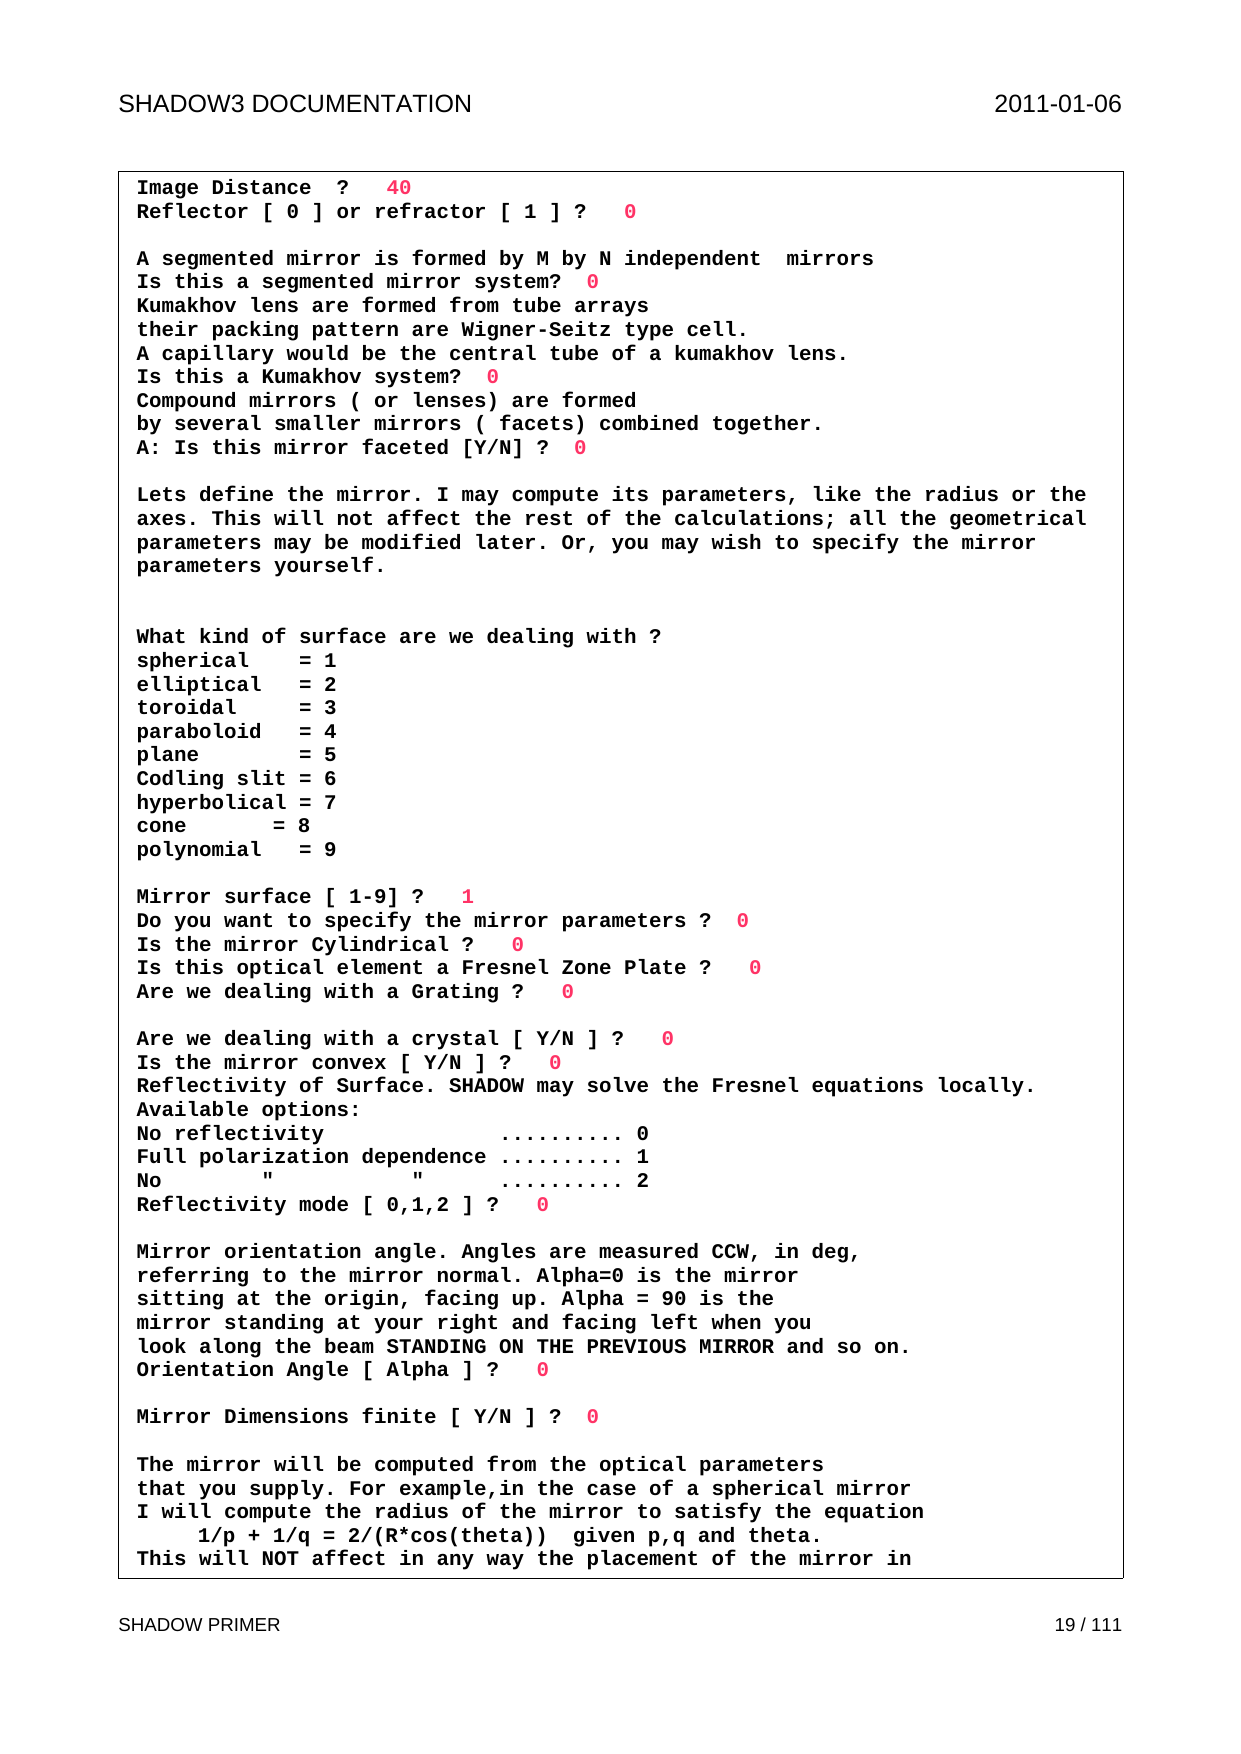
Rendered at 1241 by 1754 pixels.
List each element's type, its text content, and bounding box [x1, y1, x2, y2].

table_cell Image Distance ? 40 Reflector [ 0 ] or refractor [ 1 ] ? 0 A segmented mirror is formed by M by N independent mirrors Is this a segmented mirror system? 0 Kumakhov lens are formed from tube arrays their packing pattern are Wigner-Seitz type cell. A capillary would be the central tube of a kumakhov lens. Is this a Kumakhov system? 0 Compound mirrors ( or lenses) are formed by several smaller mirrors ( facets) combined together. A: Is this mirror faceted [Y/N] ? 0 Lets define the mirror. I may compute its parameters, like the radius or the axes. This will not affect the rest of the calculations; all the geometrical parameters may be modified later. Or, you may wish to specify the mirror parameters yourself. What kind of surface are we dealing with ? spherical = 1 elliptical = 2 toroidal = 3 paraboloid = 4 plane = 5 Codling slit = 6 hyperbolical = 7 cone = 8 polynomial = 9 Mirror surface [ 1-9] ? 1 Do you want to specify the mirror parameters ? 0 Is the mirror Cylindrical ? 0 Is this optical element a Fresnel Zone Plate ? 0 Are we dealing with a Grating ? 0 Are we dealing with a crystal [ Y/N ] ? 0 Is the mirror convex [ Y/N ] ? 0 Reflectivity of Surface. SHADOW may solve the Fresnel equations locally. Available options: No reflectivity .......... 0 Full polarization dependence .......... 1 No " " .......... 2 Reflectivity mode [ 0,1,2 ] ? 0 Mirror orientation angle. Angles are measured CCW, in deg, referring to the mirror normal. Alpha=0 is the mirror sitting at the origin, facing up. Alpha = 90 is the mirror standing at your right and facing left when you look along the beam STANDING ON THE PREVIOUS MIRROR and so on. Orientation Angle [ Alpha ] ? 0 Mirror Dimensions finite [ Y/N ] ? 0 The mirror will be computed from the optical parameters that you supply. For example,in the case of a spherical mirror I will compute the radius of the mirror to satisfy the equation 1/p + 1/q = 2/(R*cos(theta)) given p,q and theta. This will NOT affect in any way the placement of the mirror in [119, 172, 1123, 1578]
